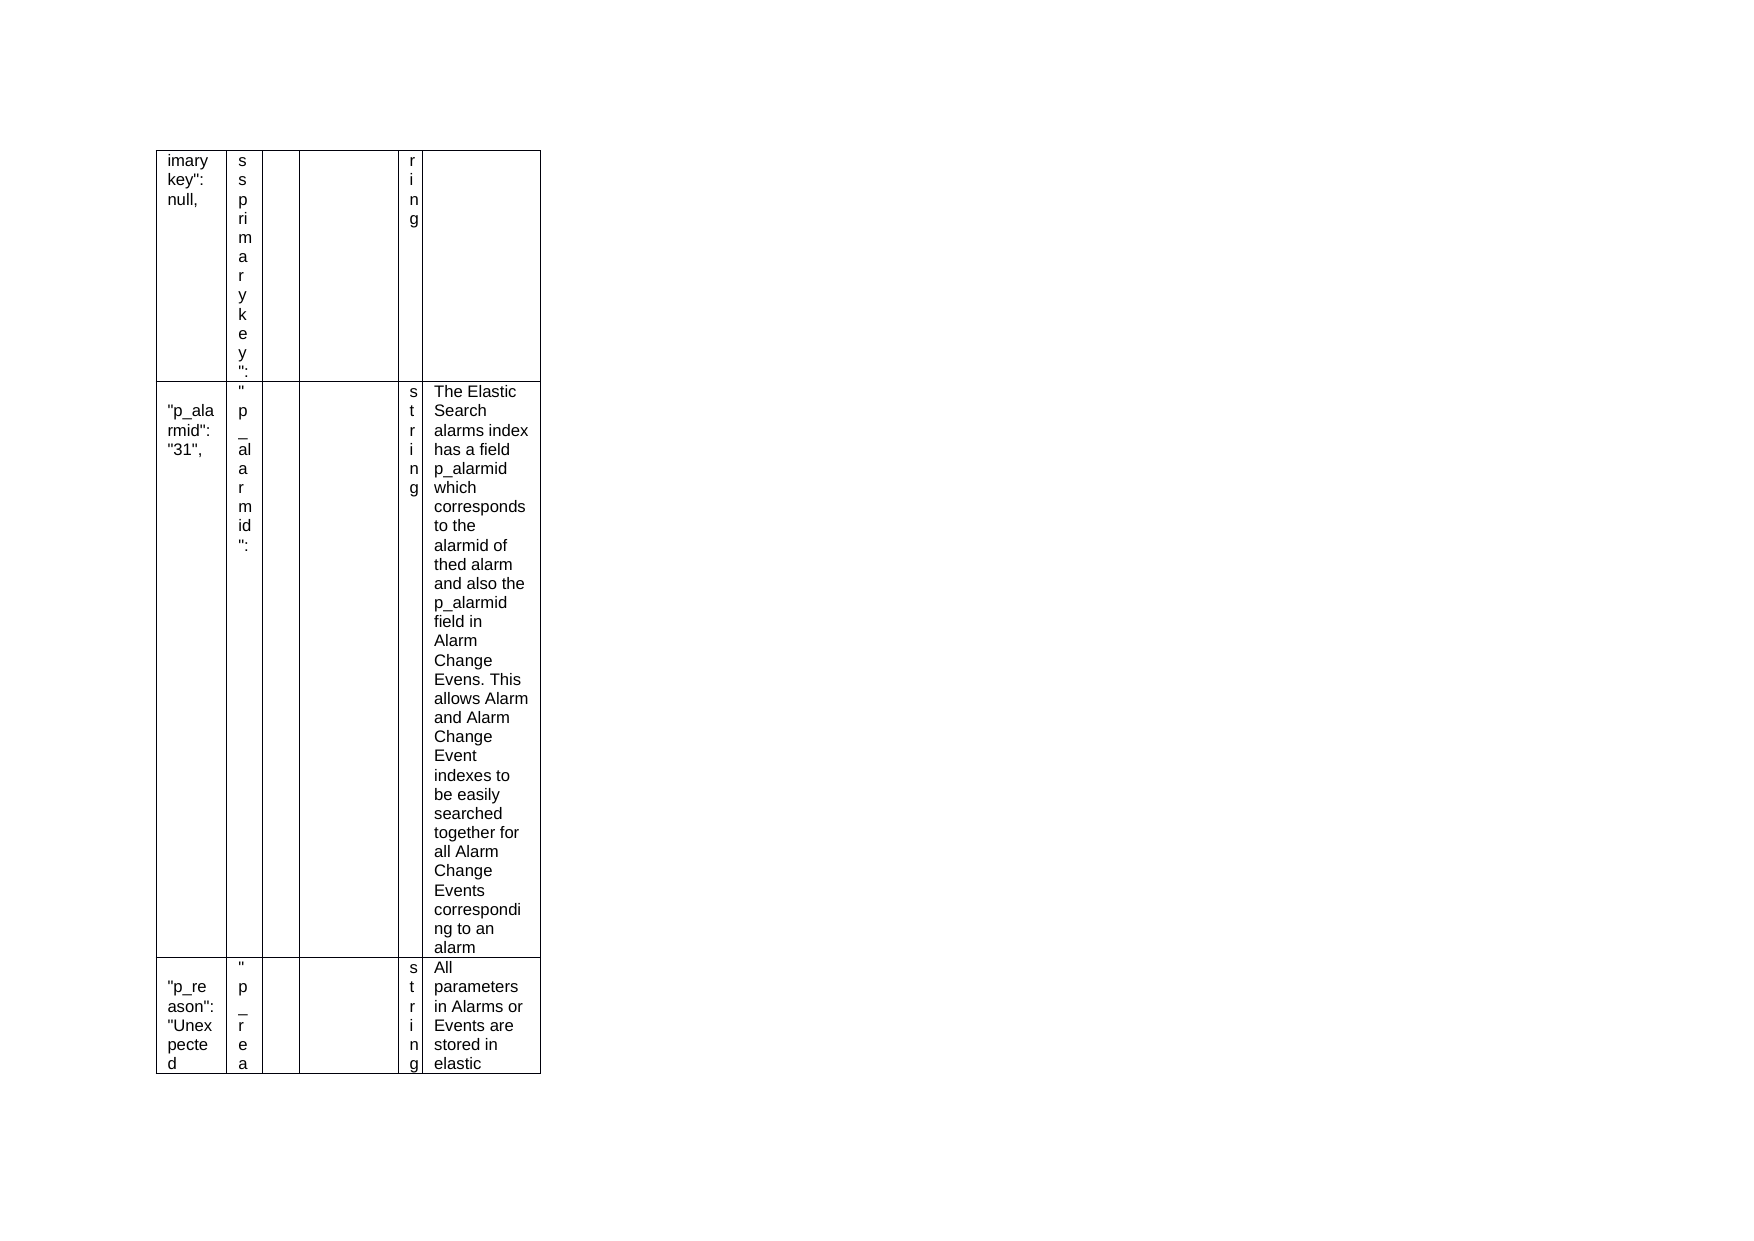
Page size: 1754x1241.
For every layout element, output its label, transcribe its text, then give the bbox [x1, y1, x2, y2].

table_cell imarykey": null, [157, 151, 226, 381]
table_cell "p_alarmid": [227, 382, 262, 957]
table_cell "p_reason": "Unexpected [157, 958, 226, 1073]
table_cell "p_alarmid": "31", [157, 382, 226, 957]
table_cell [423, 151, 540, 381]
table_cell The Elastic Search alarms index has a field p_alarmid which corresponds to the alarmid of thed alarm and also the p_alarmid field in Alarm Change Evens. This allows Alarm and Alarm Change Event indexes to be easily searched together for all Alarm Change Events corresponding to an alarm [423, 382, 540, 957]
table_cell ssprimarykey": [227, 151, 262, 381]
table_cell ring [399, 151, 422, 381]
table_cell [263, 151, 299, 381]
table_cell [263, 958, 299, 1073]
table_cell string [399, 958, 422, 1073]
table_cell [300, 958, 398, 1073]
table_cell string [399, 382, 422, 957]
table_cell [263, 382, 299, 957]
table_cell [300, 151, 398, 381]
table_cell All parameters in Alarms or Events are stored in elastic [423, 958, 540, 1073]
table_cell "p_rea [227, 958, 262, 1073]
table_cell [300, 382, 398, 957]
